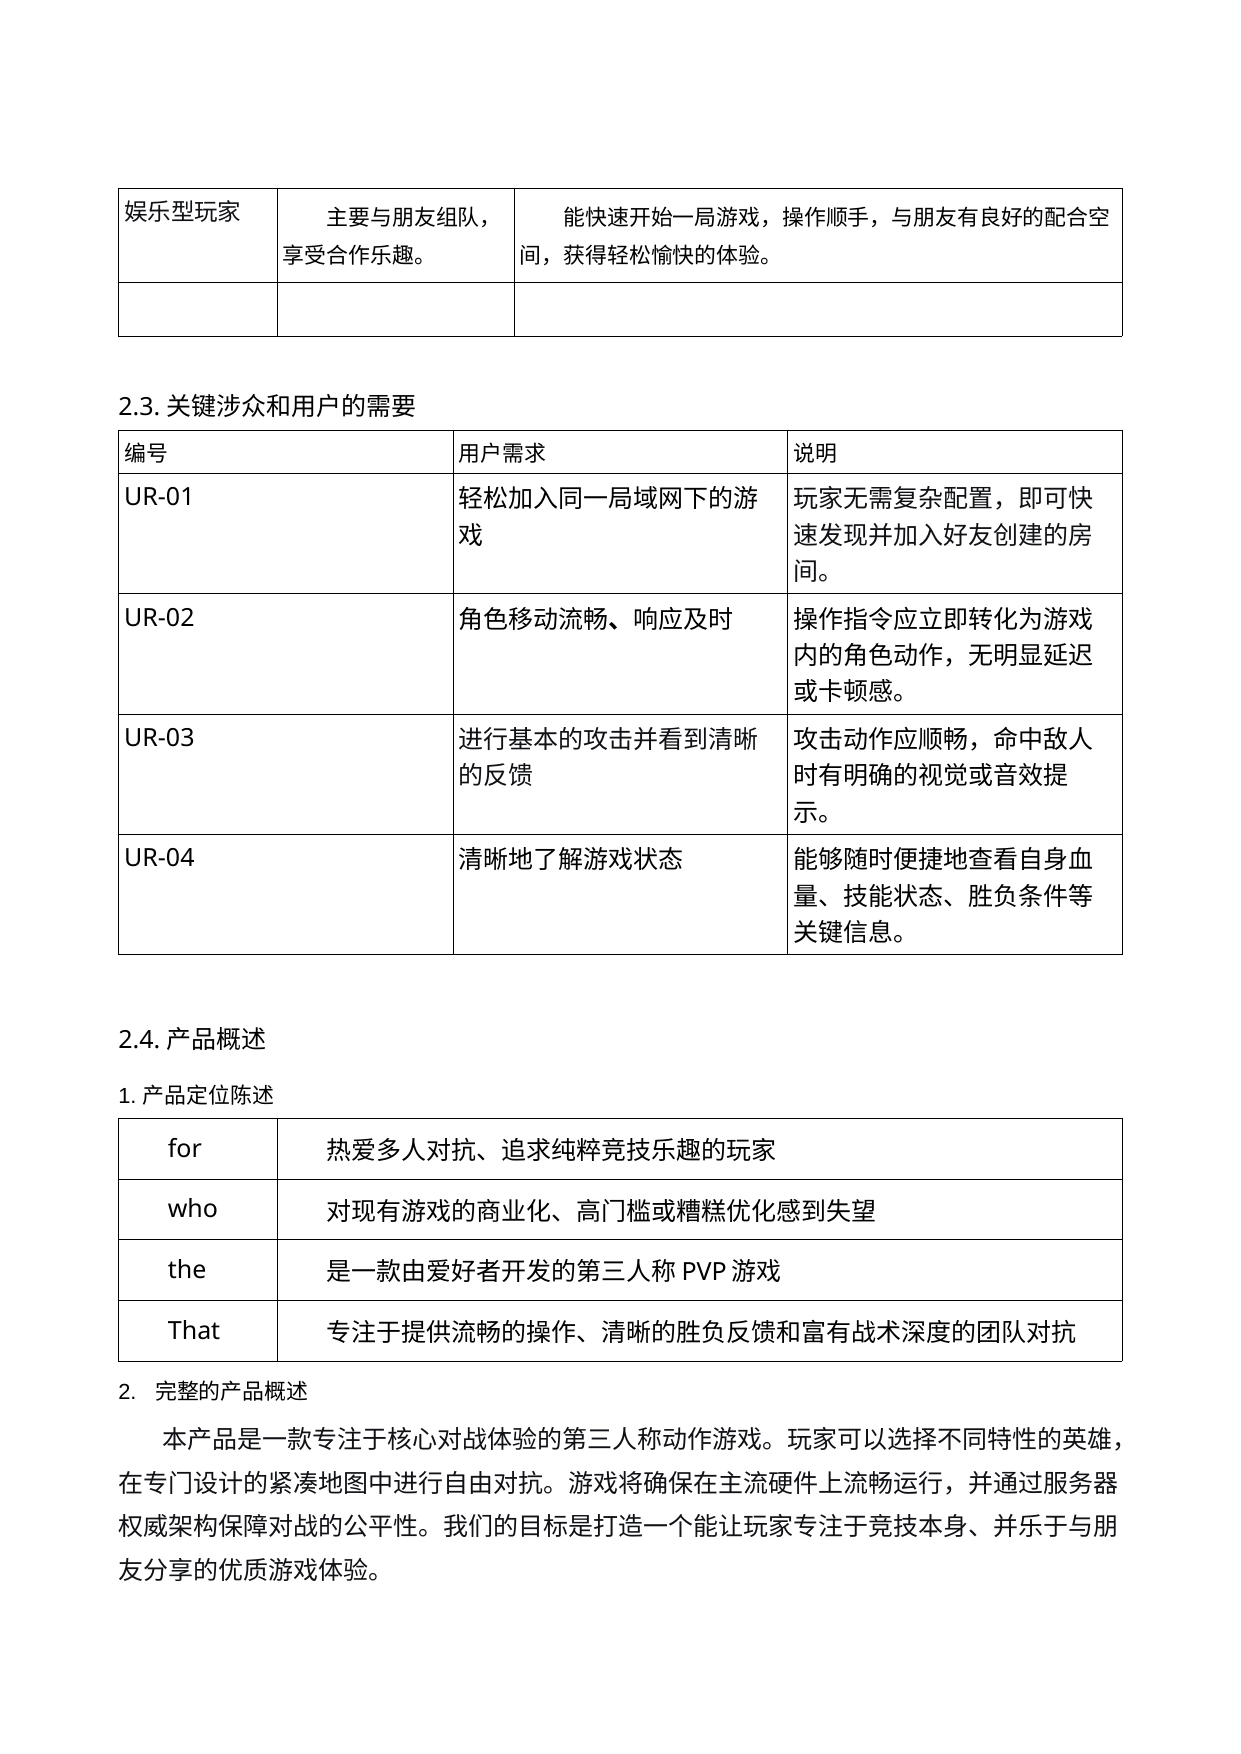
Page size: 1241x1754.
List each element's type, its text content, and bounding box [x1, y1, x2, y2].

table_cell the [119, 1240, 277, 1300]
table_header 热爱多人对抗、追求纯粹竞技乐趣的玩家 [278, 1119, 1122, 1179]
table_cell 玩家无需复杂配置，即可快速发现并加入好友创建的房间。 [788, 474, 1122, 593]
table_cell 专注于提供流畅的操作、清晰的胜负反馈和富有战术深度的团队对抗 [278, 1301, 1122, 1361]
table_cell 能够随时便捷地查看自身血量、技能状态、胜负条件等关键信息。 [788, 835, 1122, 954]
table_cell 主要与朋友组队，享受合作乐趣。 [278, 189, 514, 282]
table_cell 娱乐型玩家 [119, 189, 277, 282]
subtitle 关键涉众和用户的需要 [118, 386, 1122, 423]
table_cell 轻松加入同一局域网下的游戏 [454, 474, 787, 593]
table_cell 进行基本的攻击并看到清晰的反馈 [454, 715, 787, 834]
table_header 用户需求 [454, 431, 787, 473]
table_cell 角色移动流畅、响应及时 [454, 594, 787, 714]
table_cell 操作指令应立即转化为游戏内的角色动作，无明显延迟或卡顿感。 [788, 594, 1122, 714]
table_cell [119, 283, 277, 336]
table_cell 清晰地了解游戏状态 [454, 835, 787, 954]
subtitle 产品定位陈述 [118, 1074, 1122, 1111]
table_cell who [119, 1180, 277, 1239]
table_cell 对现有游戏的商业化、高门槛或糟糕优化感到失望 [278, 1180, 1122, 1239]
table_cell UR-03 [119, 715, 453, 834]
table_cell UR-01 [119, 474, 453, 593]
table_header 说明 [788, 431, 1122, 473]
table_cell 攻击动作应顺畅，命中敌人时有明确的视觉或音效提示。 [788, 715, 1122, 834]
table_cell That [119, 1301, 277, 1361]
text 本产品是一款专注于核心对战体验的第三人称动作游戏。玩家可以选择不同特性的英雄，在专门设计的紧凑地图中进行自由对抗。游戏将确保在主流硬件上流畅运行，并通过服务器权威架构保障对战的公平性。我们的目标是打造一个能让玩家专注于竞技本身、并乐于与朋友分享的优质游戏体验。 [118, 1420, 1122, 1622]
subtitle 完整的产品概述 [118, 1373, 1122, 1407]
table_header 编号 [119, 431, 453, 473]
table_cell UR-04 [119, 835, 453, 954]
table_cell UR-02 [119, 594, 453, 714]
table_cell [278, 283, 514, 336]
table_cell [515, 283, 1122, 336]
subtitle 产品概述 [118, 1019, 1122, 1056]
table_cell 是一款由爱好者开发的第三人称PVP游戏 [278, 1240, 1122, 1300]
table_header for [119, 1119, 277, 1179]
table_cell 能快速开始一局游戏，操作顺手，与朋友有良好的配合空间，获得轻松愉快的体验。 [515, 189, 1122, 282]
